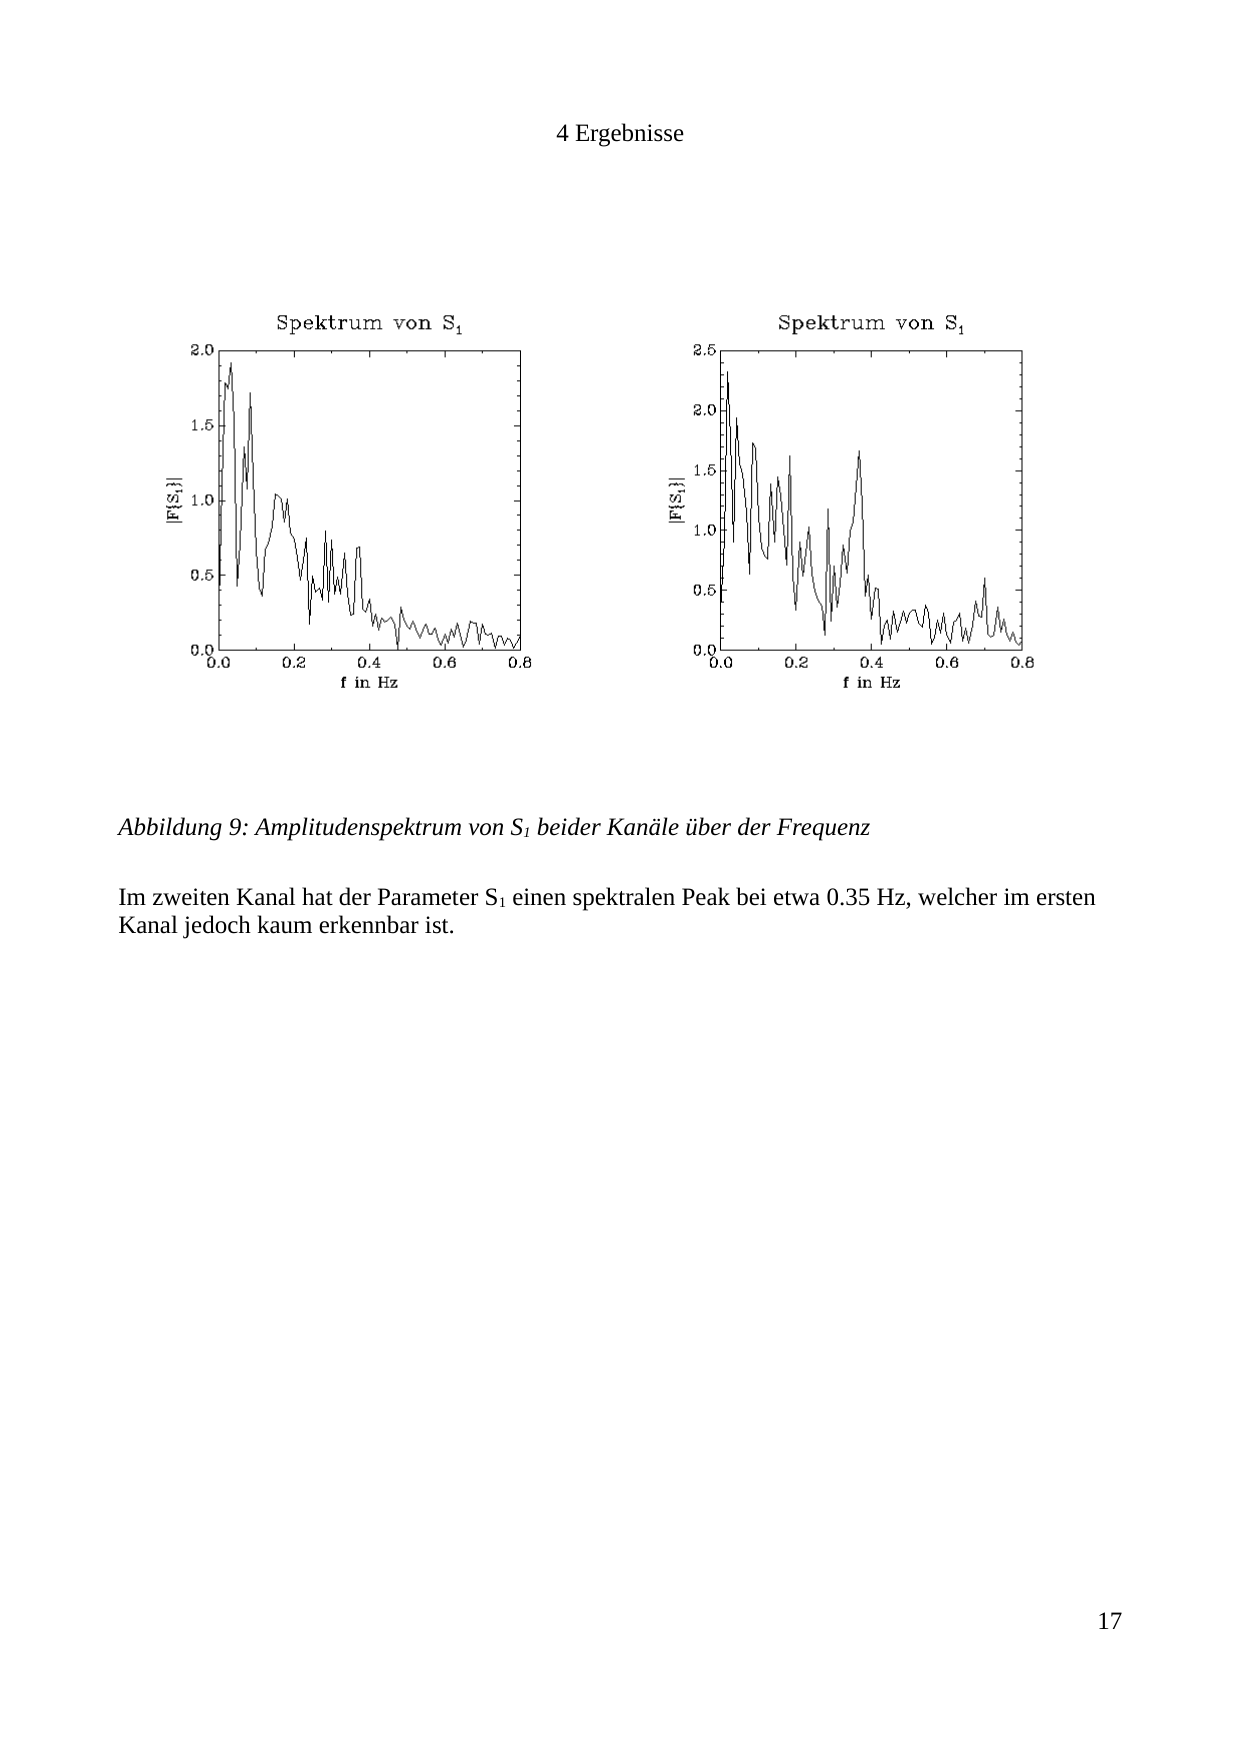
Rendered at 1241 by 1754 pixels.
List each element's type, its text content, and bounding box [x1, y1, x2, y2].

text Abbildung 9: Amplitudenspektrum von S1 beider Kanäle über der Frequenz [118, 812, 1122, 840]
text Im zweiten Kanal hat der Parameter S1 einen spektralen Peak bei etwa 0.35 Hz, welcher im ersten Kanal jedoch kaum erkennbar ist. [118, 882, 1122, 939]
picture [118, 189, 1123, 812]
